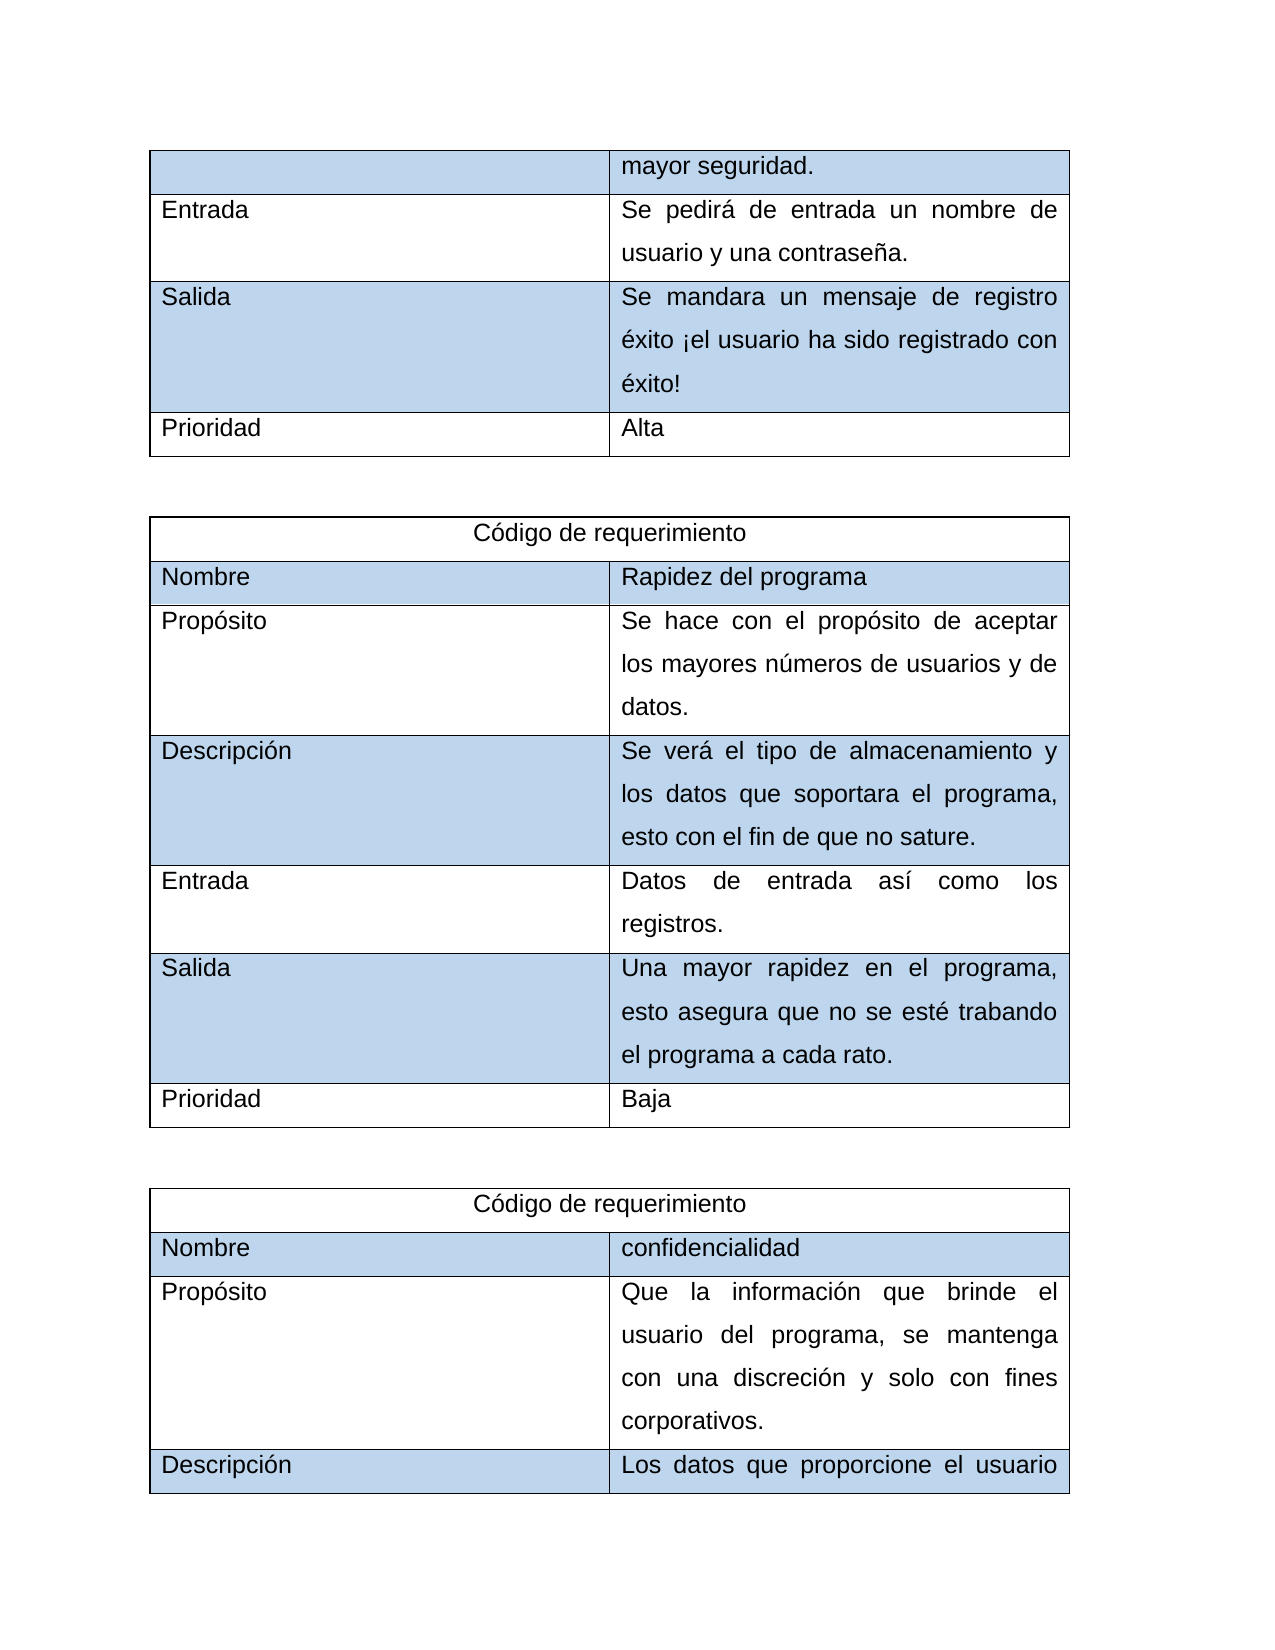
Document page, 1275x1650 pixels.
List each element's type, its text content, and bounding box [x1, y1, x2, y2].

table_cell Entrada [151, 195, 609, 281]
table_cell Salida [151, 282, 609, 412]
table_cell Descripción [151, 736, 609, 865]
table_cell Baja [610, 1084, 1069, 1127]
table_cell Salida [151, 954, 609, 1083]
table_cell confidencialidad [610, 1233, 1069, 1276]
table_cell Que la información que brinde el usuario del programa, se mantenga con una discreción y solo con fines corporativos. [610, 1277, 1069, 1449]
table_cell Alta [610, 413, 1069, 456]
table_cell Se hace con el propósito de aceptar los mayores números de usuarios y de datos. [610, 606, 1069, 735]
table_cell Datos de entrada así como los registros. [610, 866, 1069, 952]
table_cell Prioridad [151, 413, 609, 456]
table_cell Propósito [151, 606, 609, 735]
table_cell Se pedirá de entrada un nombre de usuario y una contraseña. [610, 195, 1069, 281]
table_cell Se mandara un mensaje de registro éxito ¡el usuario ha sido registrado con éxito! [610, 282, 1069, 412]
table_header Código de requerimiento [151, 1189, 1069, 1232]
table_cell Los datos que proporcione el usuario [610, 1450, 1069, 1493]
table_cell Una mayor rapidez en el programa, esto asegura que no se esté trabando el programa a cada rato. [610, 954, 1069, 1083]
table_cell Entrada [151, 866, 609, 952]
table_cell Prioridad [151, 1084, 609, 1127]
table_cell mayor seguridad. [610, 151, 1069, 194]
table_cell Nombre [151, 1233, 609, 1276]
table_cell Descripción [151, 1450, 609, 1493]
table_cell Propósito [151, 1277, 609, 1449]
table_cell Nombre [151, 562, 609, 604]
table_cell [151, 151, 609, 194]
table_cell Rapidez del programa [610, 562, 1069, 604]
table_cell Se verá el tipo de almacenamiento y los datos que soportara el programa, esto con el fin de que no sature. [610, 736, 1069, 865]
table_header Código de requerimiento [151, 518, 1069, 561]
